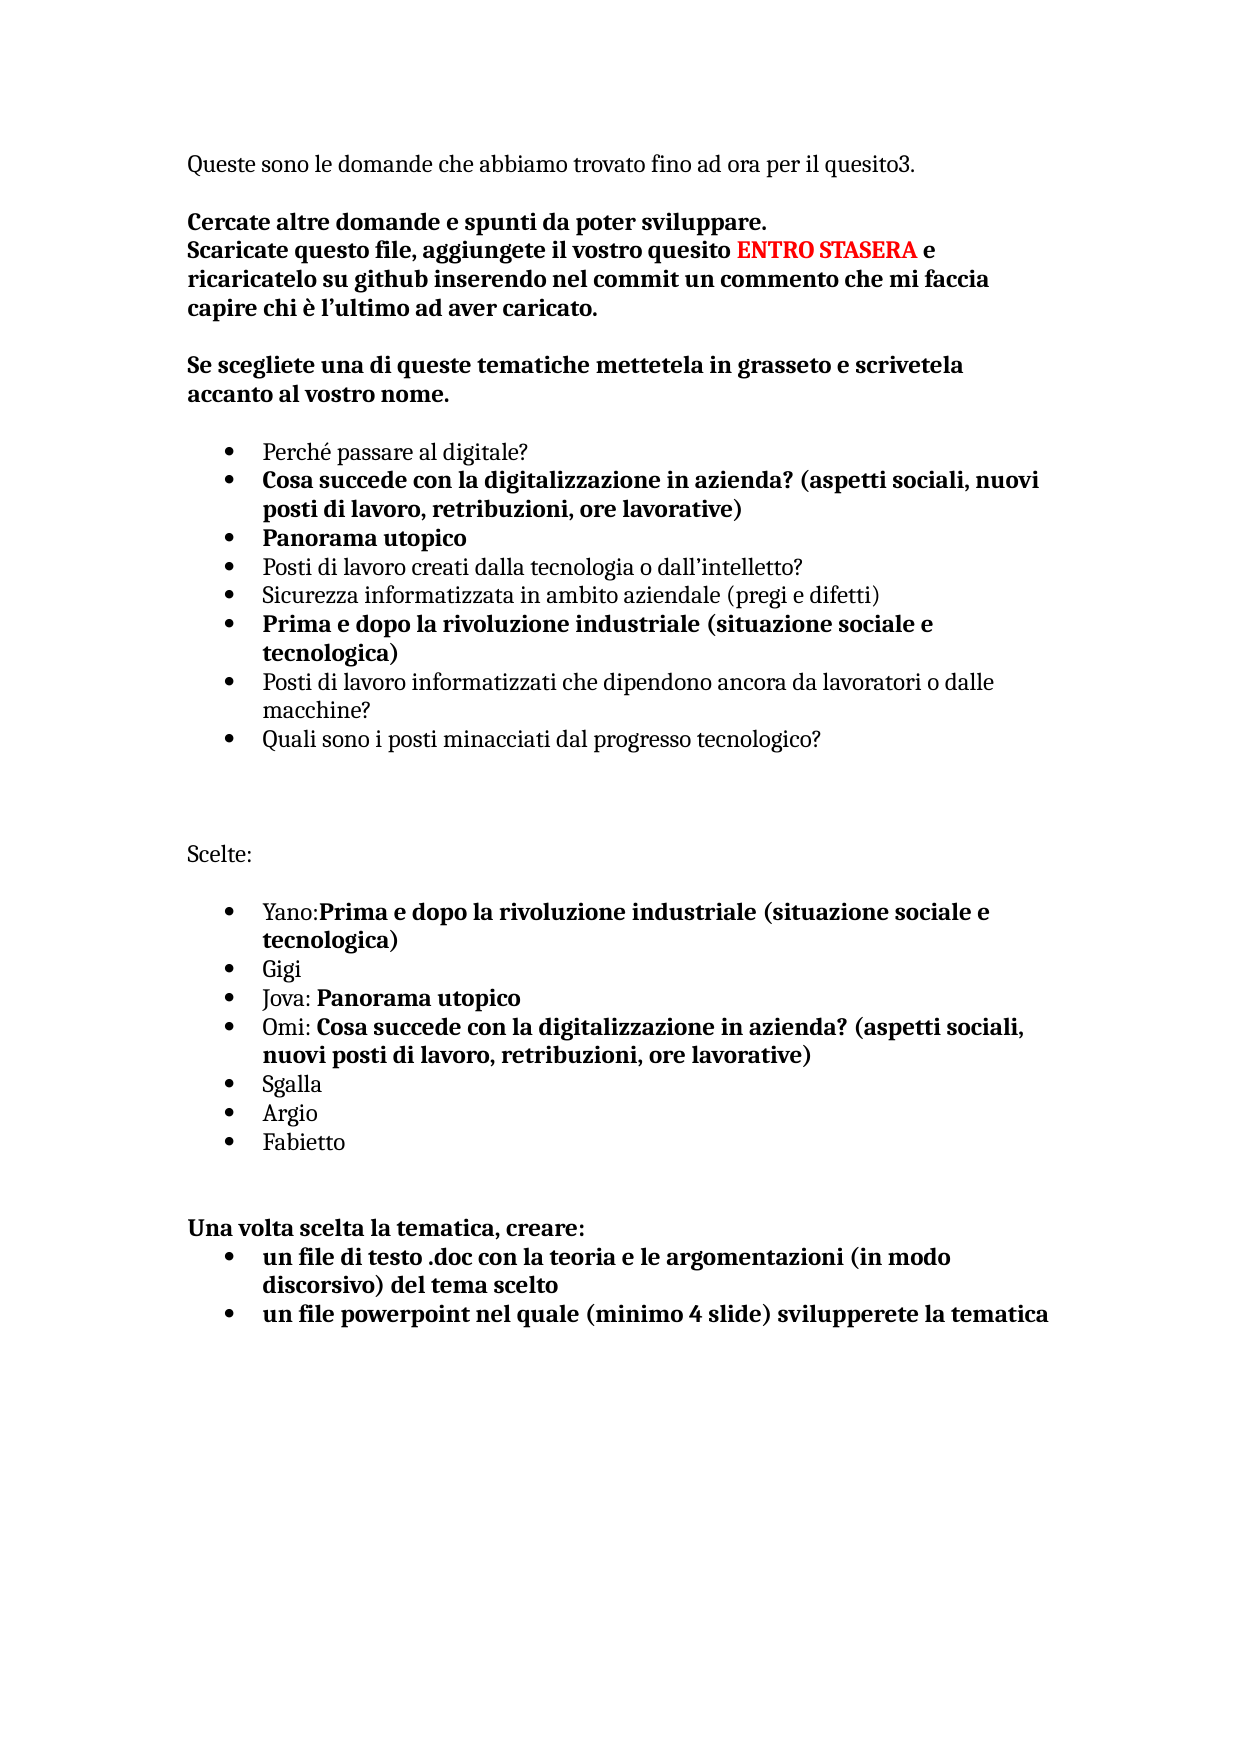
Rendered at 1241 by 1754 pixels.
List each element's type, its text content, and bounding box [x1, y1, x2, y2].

list Jova: Panorama utopico [225, 984, 1053, 1012]
text Se scegliete una di queste tematiche mettetela in grasseto e scrivetela accanto al vostro nome. [187, 351, 1053, 409]
list Quali sono i posti minacciati dal progresso tecnologico? [225, 725, 1053, 754]
text Una volta scelta la tematica, creare: [187, 1214, 1053, 1242]
list Sicurezza informatizzata in ambito aziendale (pregi e difetti) [225, 581, 1053, 610]
list Sgalla [225, 1070, 1053, 1099]
list Argio [225, 1099, 1053, 1127]
text Scelte: [187, 840, 1053, 869]
list un file di testo .doc con la teoria e le argomentazioni (in modo discorsivo) del tema scelto [225, 1242, 1053, 1300]
list Cosa succede con la digitalizzazione in azienda? (aspetti sociali, nuovi posti di lavoro, retribuzioni, ore lavorative) [225, 466, 1053, 524]
list Posti di lavoro creati dalla tecnologia o dall’intelletto? [225, 552, 1053, 581]
text Queste sono le domande che abbiamo trovato fino ad ora per il quesito3. [187, 150, 1053, 179]
list Gigi [225, 955, 1053, 984]
text Scaricate questo file, aggiungete il vostro quesito ENTRO STASERA e ricaricatelo su github inserendo nel commit un commento che mi faccia capire chi è l’ultimo ad aver caricato. [187, 236, 1053, 322]
list Posti di lavoro informatizzati che dipendono ancora da lavoratori o dalle macchine? [225, 667, 1053, 725]
text Cercate altre domande e spunti da poter sviluppare. [187, 207, 1053, 236]
list Yano:Prima e dopo la rivoluzione industriale (situazione sociale e tecnologica) [225, 897, 1053, 955]
list Prima e dopo la rivoluzione industriale (situazione sociale e tecnologica) [225, 610, 1053, 667]
list Perché passare al digitale? [225, 437, 1053, 466]
list un file powerpoint nel quale (minimo 4 slide) svilupperete la tematica [225, 1300, 1053, 1329]
list Panorama utopico [225, 524, 1053, 552]
list Omi: Cosa succede con la digitalizzazione in azienda? (aspetti sociali, nuovi posti di lavoro, retribuzioni, ore lavorative) [225, 1012, 1053, 1070]
list Fabietto [225, 1127, 1053, 1156]
